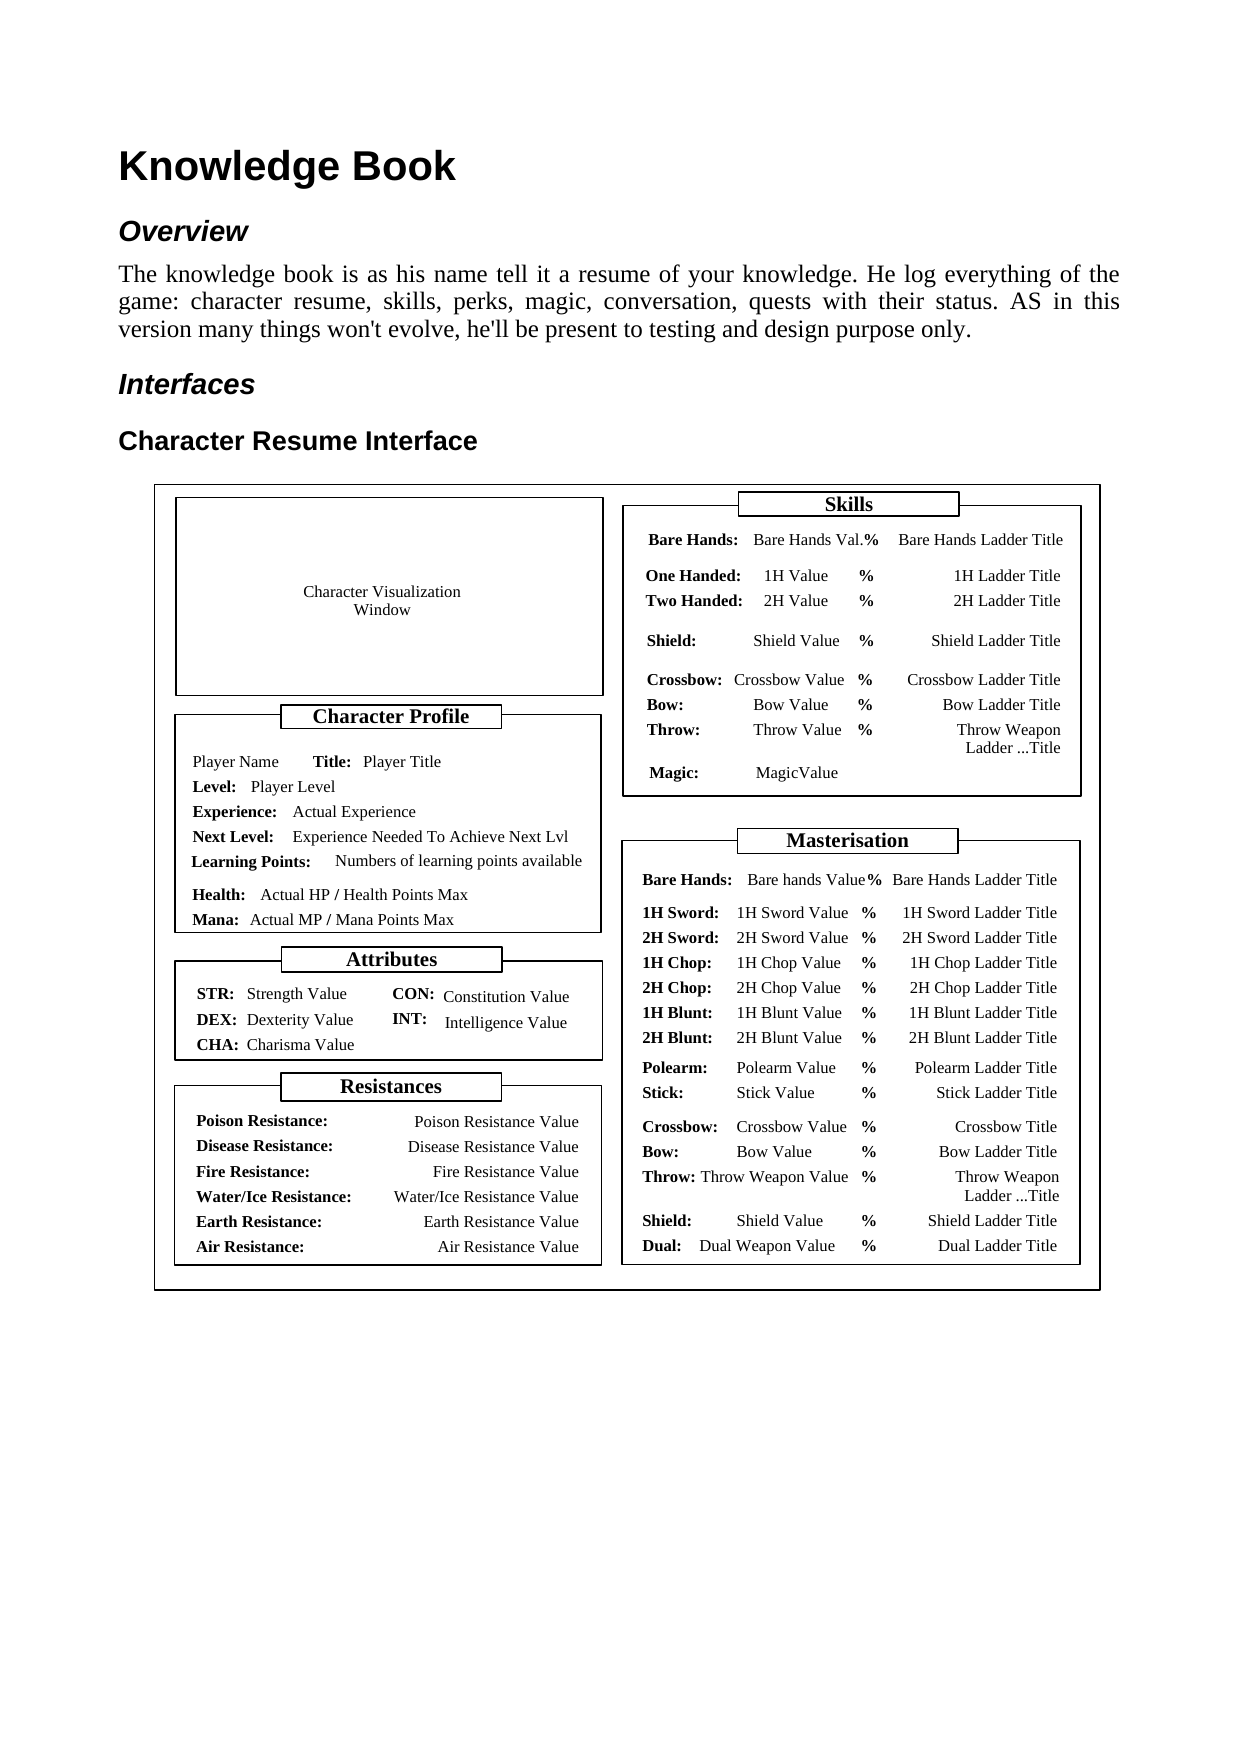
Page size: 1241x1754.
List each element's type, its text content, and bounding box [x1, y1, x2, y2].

subtitle Overview [118, 215, 1122, 247]
subtitle Character Resume Interface [118, 426, 1122, 456]
subtitle Knowledge Book [118, 143, 1122, 190]
subtitle Interfaces [118, 368, 1122, 401]
text The knowledge book is as his name tell it a resume of your knowledge. He log everything of the game: character resume, skills, perks, magic, conversation, quests with their status. AS in this version many things won't evolve, he'll be present to testing and design purpose only. [118, 260, 1122, 343]
